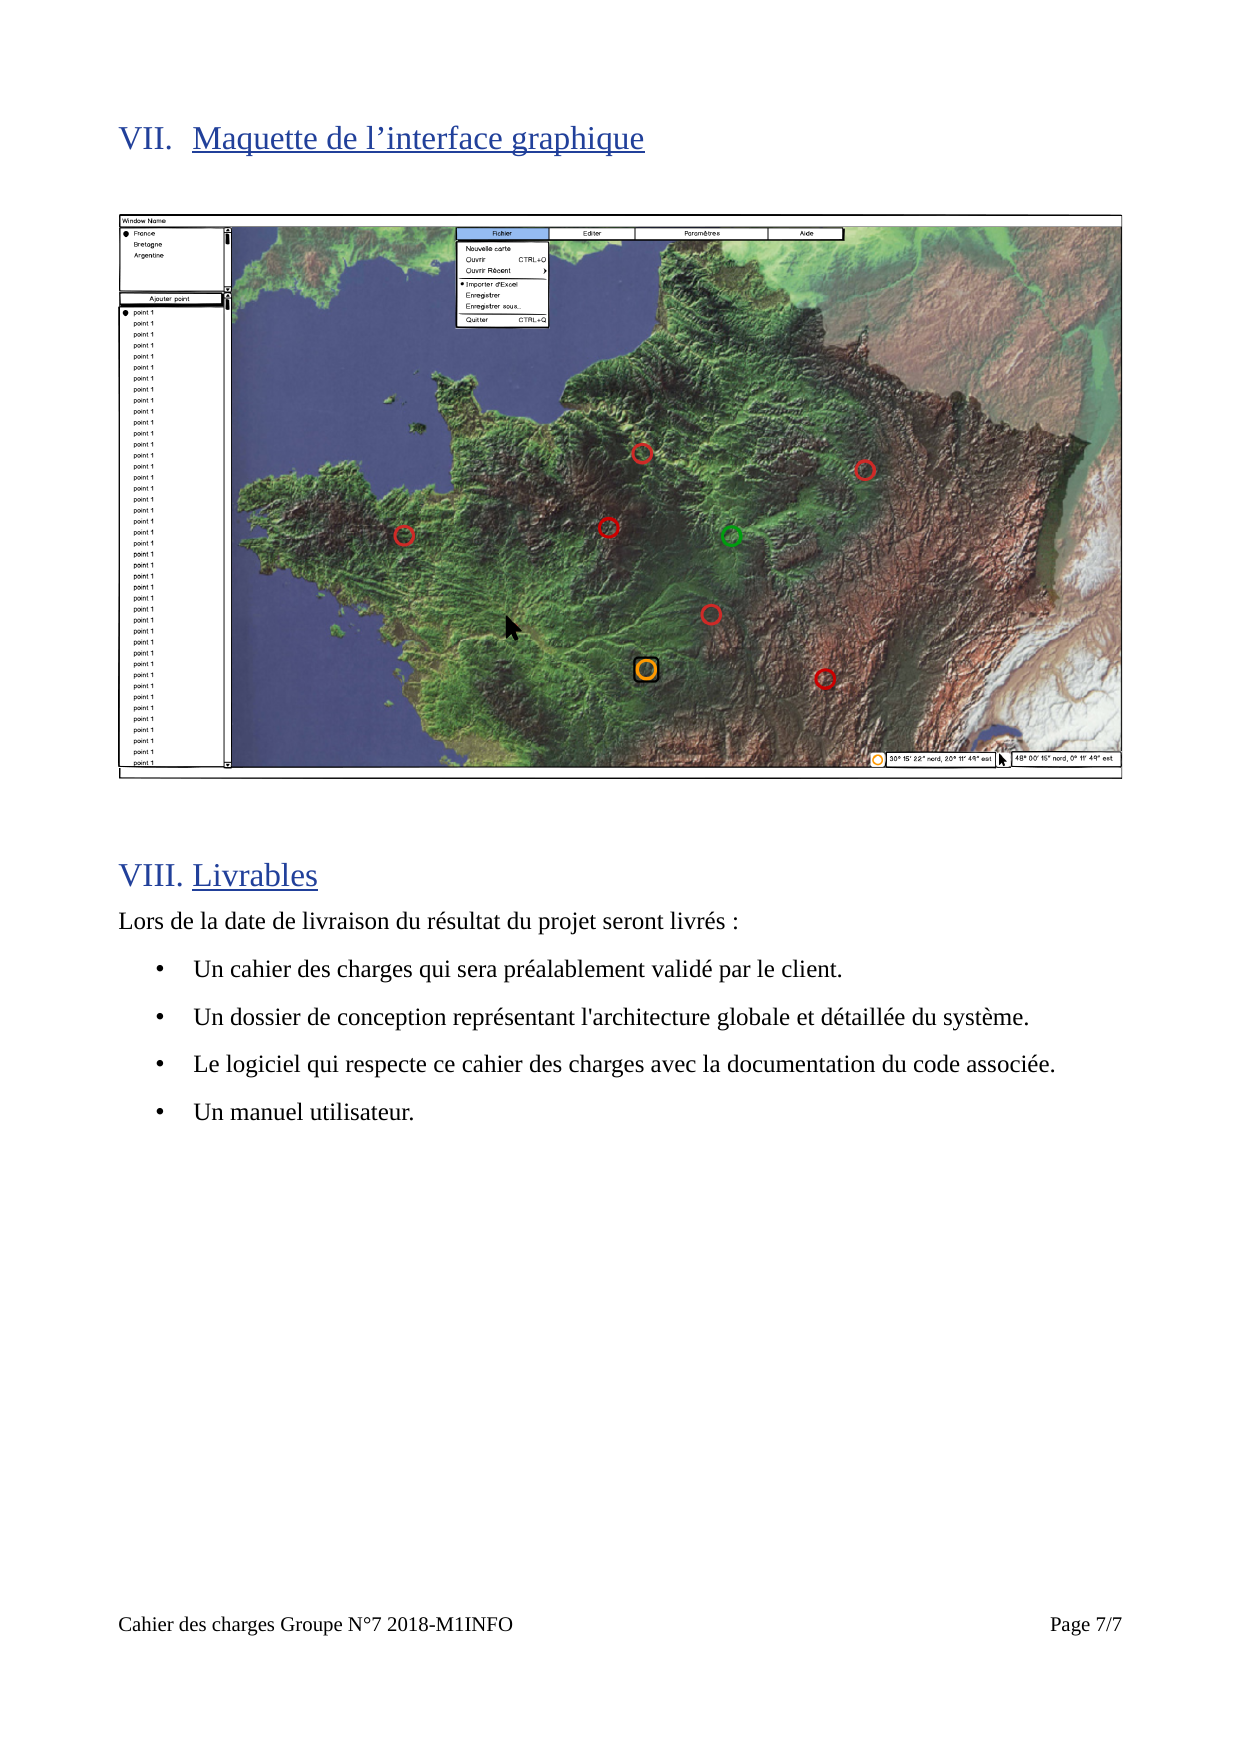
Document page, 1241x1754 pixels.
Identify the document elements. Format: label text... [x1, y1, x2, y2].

text Lors de la date de livraison du résultat du projet seront livrés : [118, 906, 1122, 935]
subtitle Livrables [118, 856, 1122, 894]
picture [118, 214, 1123, 779]
list Un manuel utilisateur. [156, 1097, 1122, 1126]
list Un cahier des charges qui sera préalablement validé par le client. [156, 954, 1122, 983]
subtitle Maquette de l’interface graphique [118, 118, 1122, 156]
list Un dossier de conception représentant l'architecture globale et détaillée du système. [156, 1002, 1122, 1030]
list Le logiciel qui respecte ce cahier des charges avec la documentation du code associée. [156, 1049, 1122, 1078]
